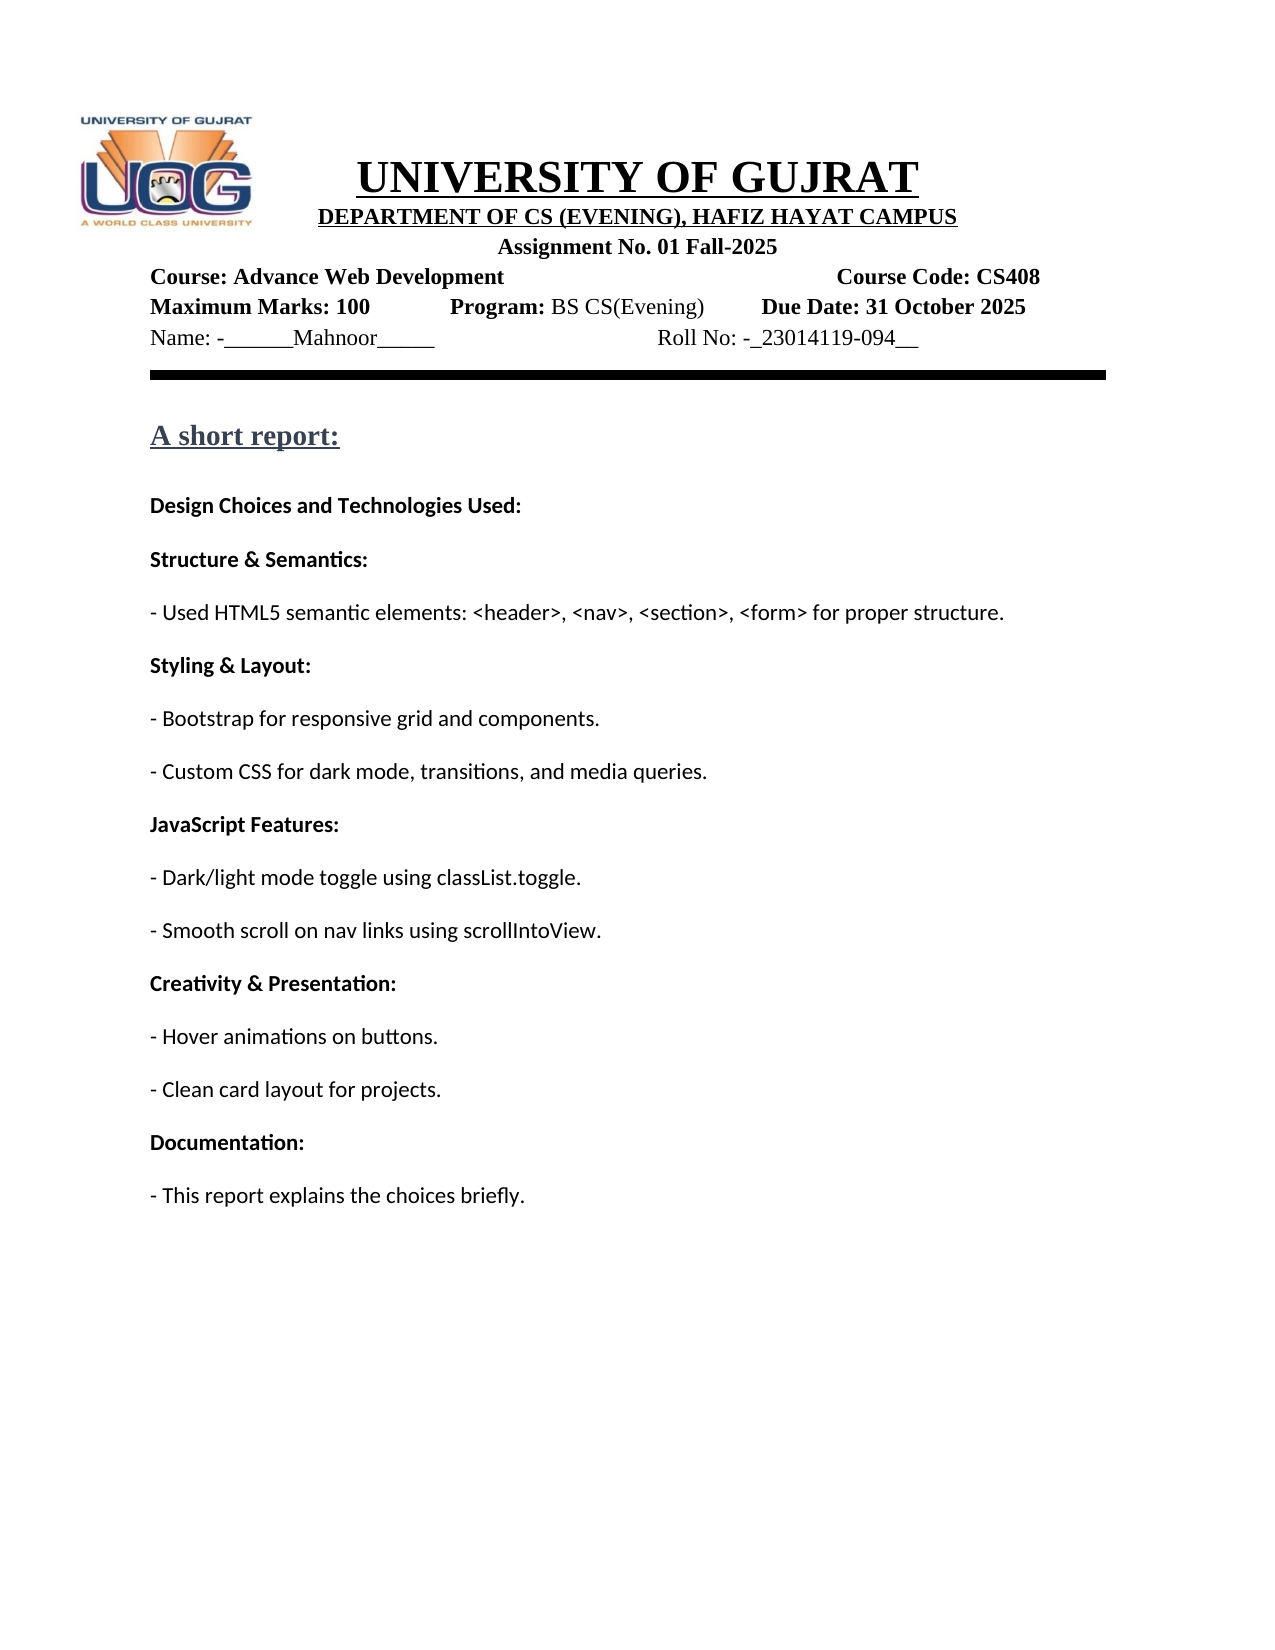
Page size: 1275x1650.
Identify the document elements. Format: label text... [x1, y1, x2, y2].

text DEPARTMENT OF CS (EVENING), HAFIZ HAYAT CAMPUS [275, 203, 1125, 229]
text Documentation: [150, 1128, 1125, 1156]
text - This report explains the choices briefly. [150, 1181, 1125, 1209]
text Styling & Layout: [150, 651, 1125, 679]
text - Clean card layout for projects. [150, 1075, 1125, 1103]
text - Custom CSS for dark mode, transitions, and media queries. [150, 757, 1125, 785]
text Course: Advance Web Development Course Code: CS408 [150, 263, 1125, 289]
text Design Choices and Technologies Used: [150, 492, 1125, 520]
text - Used HTML5 semantic elements: <header>, <nav>, <section>, <form> for proper structure. [150, 598, 1125, 626]
text - Hover animations on buttons. [150, 1022, 1125, 1050]
text Name: -______Mahnoor_____ Roll No: -_23014119-094__ [150, 323, 1125, 350]
text JavaScript Features: [150, 810, 1125, 838]
text Creativity & Presentation: [150, 969, 1125, 997]
title UNIVERSITY OF GUJRAT [275, 150, 1125, 203]
text - Bootstrap for responsive grid and components. [150, 704, 1125, 732]
text - Smooth scroll on nav links using scrollIntoView. [150, 916, 1125, 944]
text A short report: [150, 418, 1125, 452]
text Assignment No. 01 Fall-2025 [150, 233, 1125, 259]
text Maximum Marks: 100 Program: BS CS(Evening) Due Date: 31 October 2025 [150, 293, 1125, 320]
text - Dark/light mode toggle using classList.toggle. [150, 863, 1125, 891]
text Structure & Semantics: [150, 545, 1125, 573]
